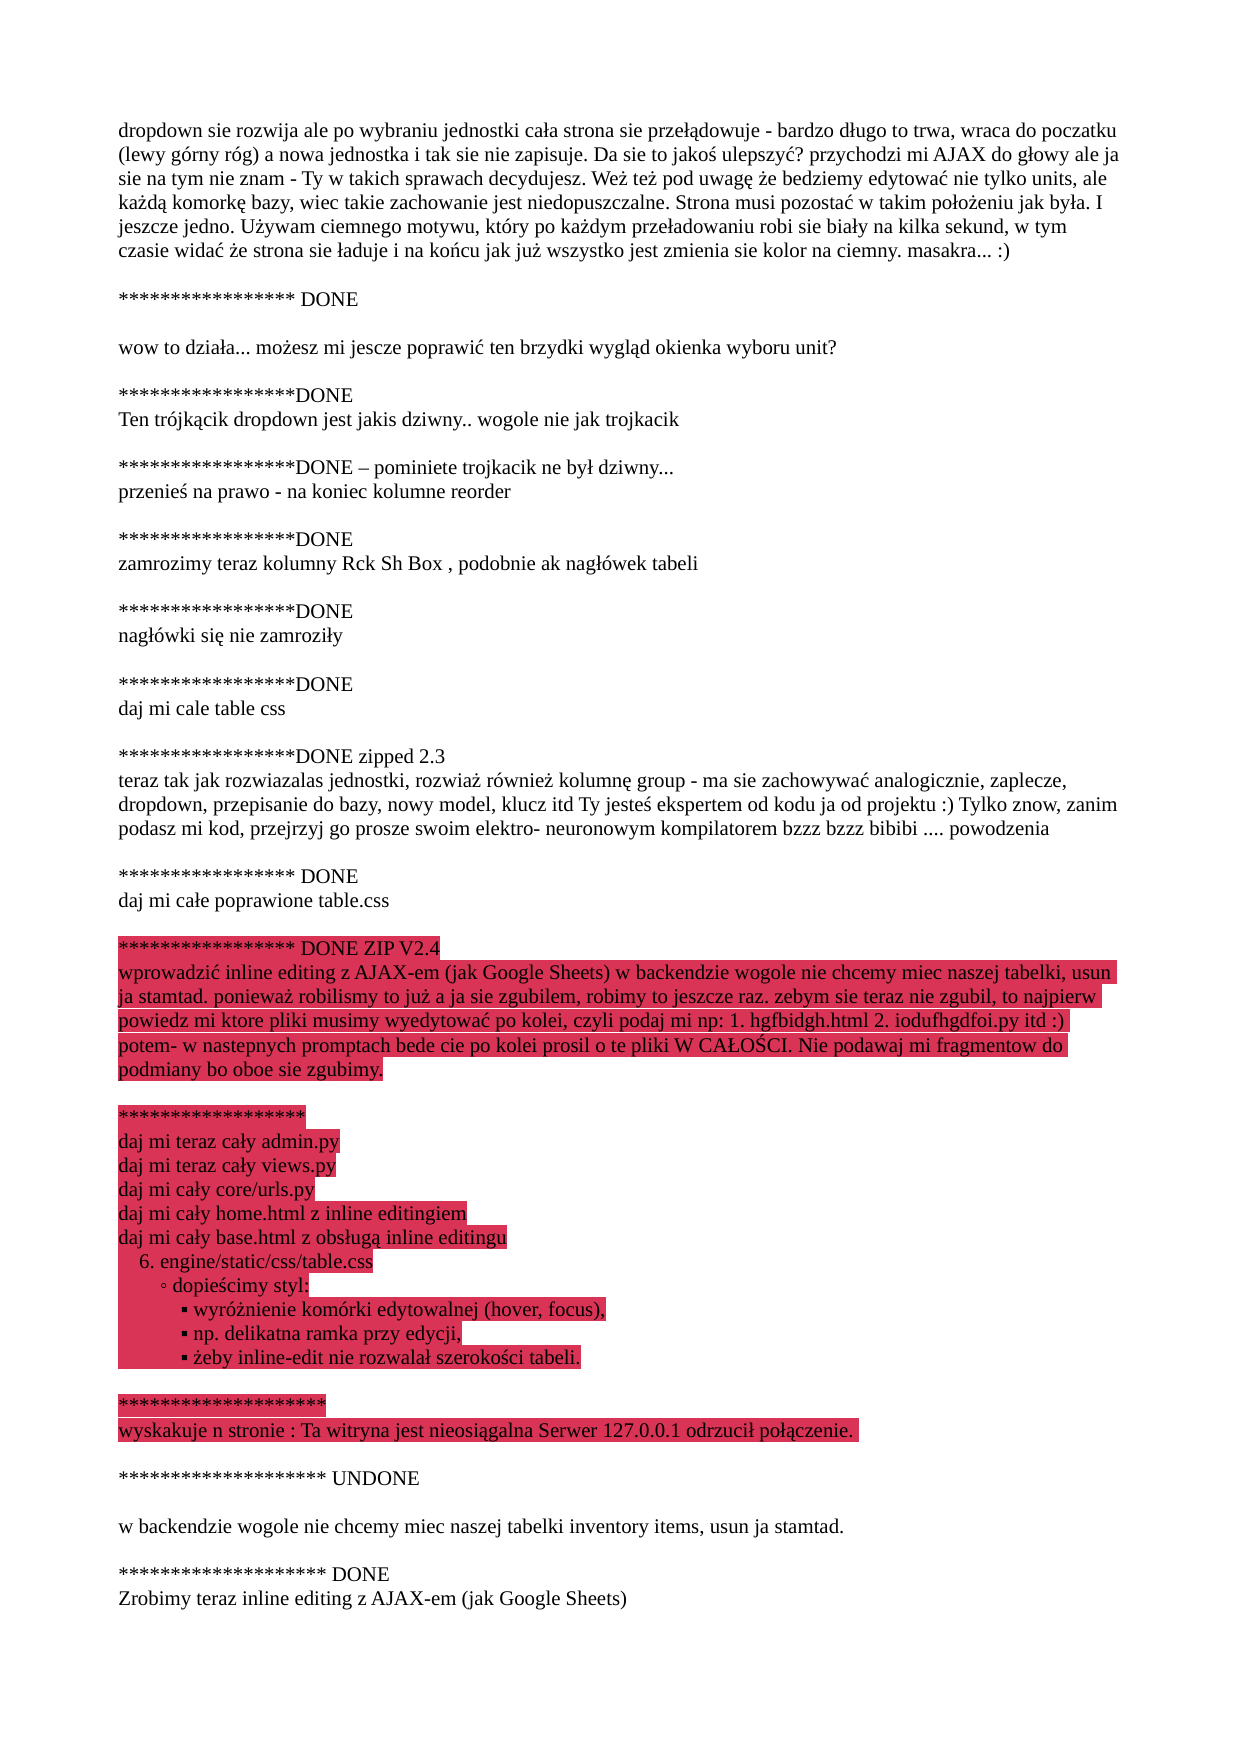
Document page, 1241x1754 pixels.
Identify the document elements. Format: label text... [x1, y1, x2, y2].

text ▪ żeby inline-edit nie rozwalał szerokości tabeli. [118, 1345, 1122, 1369]
text Ten trójkącik dropdown jest jakis dziwny.. wogole nie jak trojkacik [118, 407, 1122, 431]
text wprowadzić inline editing z AJAX-em (jak Google Sheets) w backendzie wogole nie chcemy miec naszej tabelki, usun ja stamtad. ponieważ robilismy to już a ja sie zgubilem, robimy to jeszcze raz. zebym sie teraz nie zgubil, to najpierw powiedz mi ktore pliki musimy wyedytować po kolei, czyli podaj mi np: 1. hgfbidgh.html 2. iodufhgdfoi.py itd :) potem- w nastepnych promptach bede cie po kolei prosil o te pliki W CAŁOŚCI. Nie podawaj mi fragmentow do podmiany bo oboe sie zgubimy. [118, 960, 1122, 1081]
text ******************** [118, 1393, 1122, 1417]
text przenieś na prawo - na koniec kolumne reorder [118, 479, 1122, 503]
text Zrobimy teraz inline editing z AJAX-em (jak Google Sheets) [118, 1586, 1122, 1610]
text ****************** [118, 1105, 1122, 1129]
text dropdown sie rozwija ale po wybraniu jednostki cała strona sie przełądowuje - bardzo długo to trwa, wraca do poczatku (lewy górny róg) a nowa jednostka i tak sie nie zapisuje. Da sie to jakoś ulepszyć? przychodzi mi AJAX do głowy ale ja sie na tym nie znam - Ty w takich sprawach decydujesz. Weż też pod uwagę że bedziemy edytować nie tylko units, ale każdą komorkę bazy, wiec takie zachowanie jest niedopuszczalne. Strona musi pozostać w takim położeniu jak była. I jeszcze jedno. Używam ciemnego motywu, który po każdym przeładowaniu robi sie biały na kilka sekund, w tym czasie widać że strona sie ładuje i na końcu jak już wszystko jest zmienia sie kolor na ciemny. masakra... :) [118, 118, 1122, 262]
text ***************** DONE [118, 864, 1122, 888]
text ***************** DONE ZIP V2.4 [118, 936, 1122, 960]
text daj mi cały home.html z inline editingiem [118, 1201, 1122, 1225]
text daj mi całe poprawione table.css [118, 888, 1122, 912]
text ***************** DONE [118, 287, 1122, 311]
text *****************DONE – pominiete trojkacik ne był dziwny... [118, 455, 1122, 479]
text *****************DONE zipped 2.3 [118, 744, 1122, 768]
text ******************** UNDONE [118, 1466, 1122, 1490]
text *****************DONE [118, 527, 1122, 551]
text teraz tak jak rozwiazalas jednostki, rozwiaż również kolumnę group - ma sie zachowywać analogicznie, zaplecze, dropdown, przepisanie do bazy, nowy model, klucz itd Ty jesteś ekspertem od kodu ja od projektu :) Tylko znow, zanim podasz mi kod, przejrzyj go prosze swoim elektro- neuronowym kompilatorem bzzz bzzz bibibi .... powodzenia [118, 768, 1122, 840]
text zamrozimy teraz kolumny Rck Sh Box , podobnie ak nagłówek tabeli [118, 551, 1122, 575]
text daj mi teraz cały views.py [118, 1153, 1122, 1177]
text 6. engine/static/css/table.css [118, 1249, 1122, 1273]
text *****************DONE [118, 599, 1122, 623]
text wyskakuje n stronie : Ta witryna jest nieosiągalna Serwer 127.0.0.1 odrzucił połączenie. [118, 1417, 1122, 1442]
text daj mi cale table css [118, 696, 1122, 720]
text w backendzie wogole nie chcemy miec naszej tabelki inventory items, usun ja stamtad. [118, 1514, 1122, 1538]
text ◦ dopieścimy styl: [118, 1273, 1122, 1297]
text ▪ wyróżnienie komórki edytowalnej (hover, focus), [118, 1297, 1122, 1321]
text daj mi cały base.html z obsługą inline editingu [118, 1225, 1122, 1249]
text daj mi cały core/urls.py [118, 1177, 1122, 1201]
text nagłówki się nie zamroziły [118, 623, 1122, 647]
text ▪ np. delikatna ramka przy edycji, [118, 1321, 1122, 1345]
text daj mi teraz cały admin.py [118, 1129, 1122, 1153]
text *****************DONE [118, 383, 1122, 407]
text wow to działa... możesz mi jescze poprawić ten brzydki wygląd okienka wyboru unit? [118, 335, 1122, 359]
text ******************** DONE [118, 1562, 1122, 1586]
text *****************DONE [118, 672, 1122, 696]
